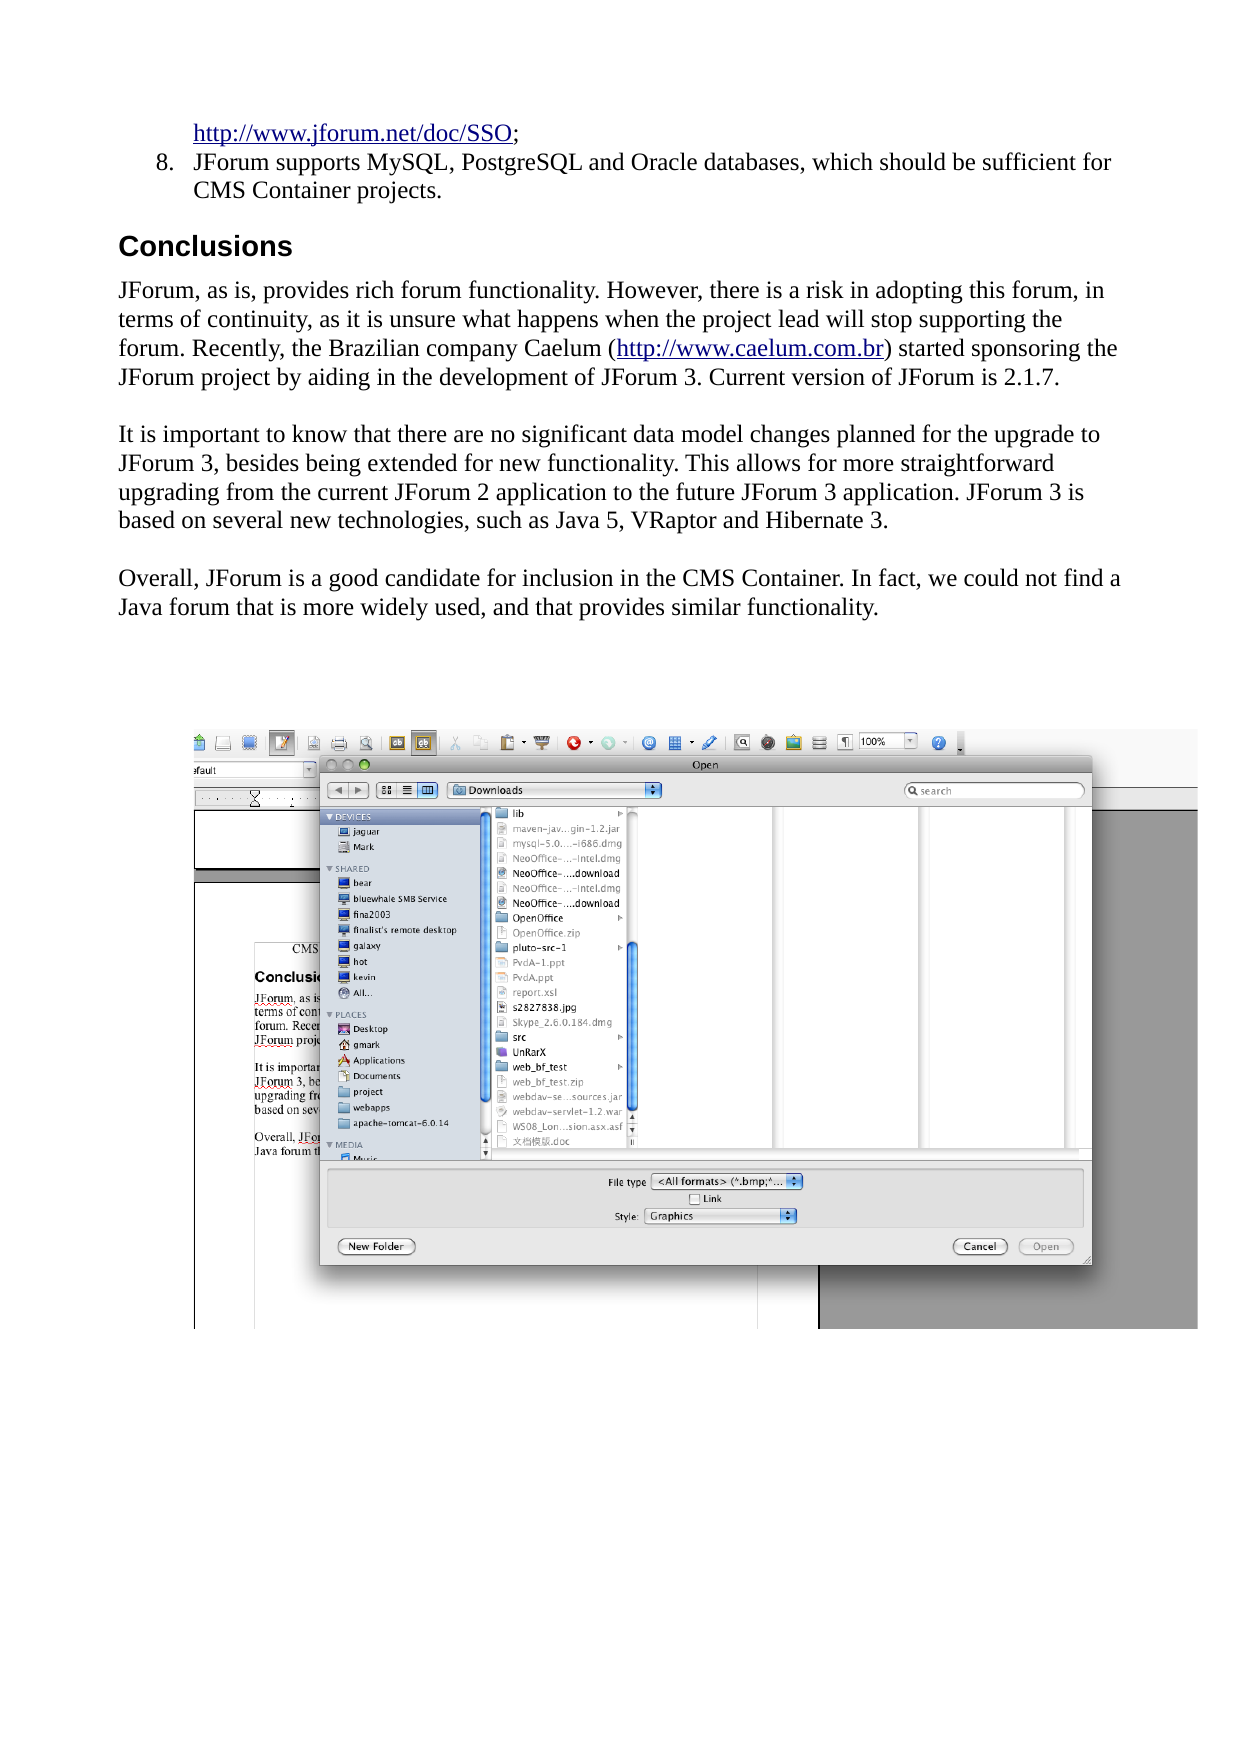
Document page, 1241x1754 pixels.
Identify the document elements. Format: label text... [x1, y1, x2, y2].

list http://www.jforum.net/doc/SSO; [156, 118, 1122, 147]
list JForum supports MySQL, PostgreSQL and Oracle databases, which should be sufficient for CMS Container projects. [156, 147, 1122, 204]
text JForum, as is, provides rich forum functionality. However, there is a risk in adopting this forum, in terms of continuity, as it is unsure what happens when the project lead will stop supporting the forum. Recently, the Brazilian company Caelum (http://www.caelum.com.br) started sponsoring the JForum project by aiding in the development of JForum 3. Current version of JForum is 2.1.7. [118, 275, 1122, 390]
text Overall, JForum is a good candidate for inclusion in the CMS Container. In fact, we could not find a Java forum that is more widely used, and that provides similar functionality. [118, 563, 1122, 620]
text It is important to know that there are no significant data model changes planned for the upgrade to JForum 3, besides being extended for new functionality. This allows for more straightforward upgrading from the current JForum 2 application to the future JForum 3 application. JForum 3 is based on several new technologies, such as Java 5, VRaptor and Hibernate 3. [118, 419, 1122, 534]
picture [193, 729, 1198, 1329]
subtitle Conclusions [118, 229, 1122, 263]
